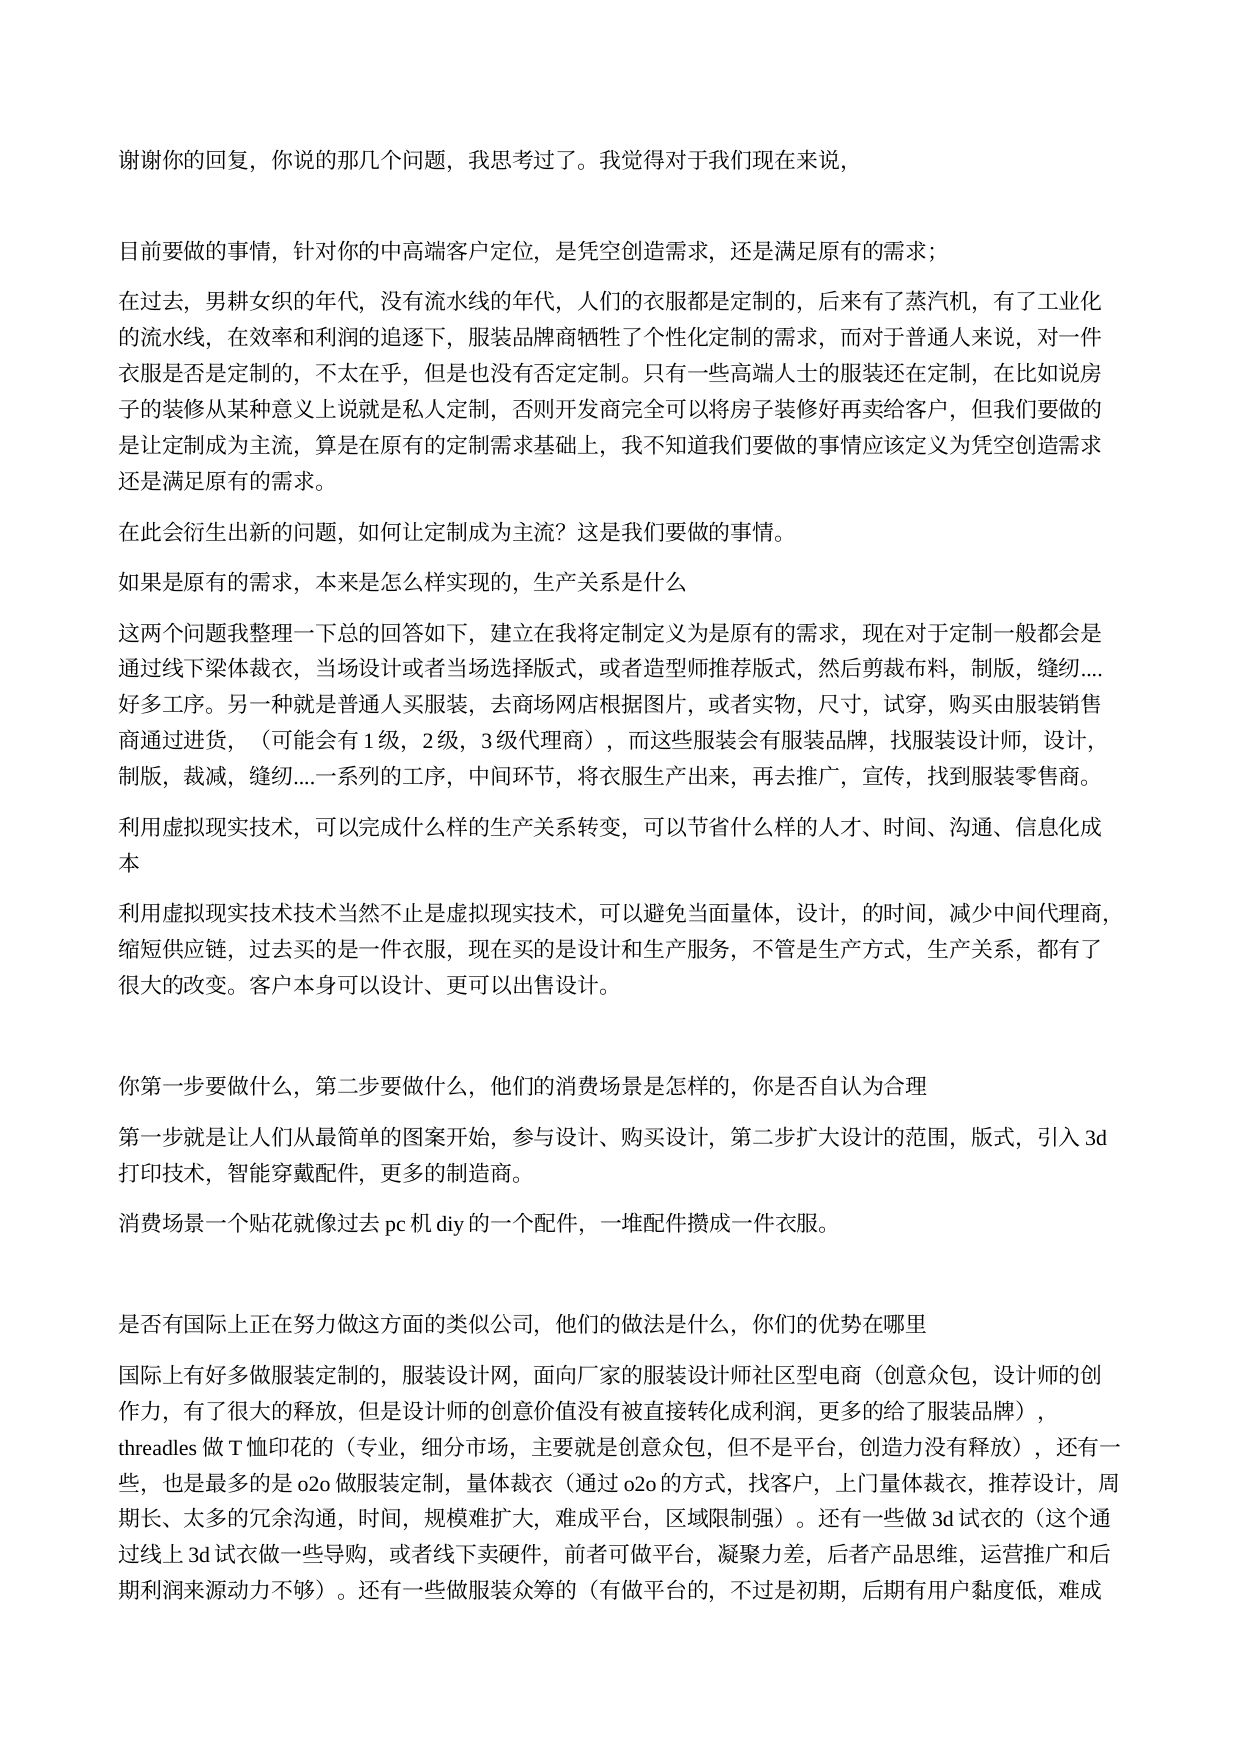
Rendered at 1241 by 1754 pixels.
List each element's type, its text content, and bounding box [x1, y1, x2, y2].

text 利用虚拟现实技术技术当然不止是虚拟现实技术，可以避免当面量体，设计，的时间，减少中间代理商，缩短供应链，过去买的是一件衣服，现在买的是设计和生产服务，不管是生产方式，生产关系，都有了很大的改变。客户本身可以设计、更可以出售设计。 [118, 892, 1122, 1000]
text 在过去，男耕女织的年代，没有流水线的年代，人们的衣服都是定制的，后来有了蒸汽机，有了工业化的流水线，在效率和利润的追逐下，服装品牌商牺牲了个性化定制的需求，而对于普通人来说，对一件衣服是否是定制的，不太在乎，但是也没有否定定制。只有一些高端人士的服装还在定制，在比如说房子的装修从某种意义上说就是私人定制，否则开发商完全可以将房子装修好再卖给客户，但我们要做的是让定制成为主流，算是在原有的定制需求基础上，我不知道我们要做的事情应该定义为凭空创造需求还是满足原有的需求。 [118, 280, 1122, 496]
text 这两个问题我整理一下总的回答如下，建立在我将定制定义为是原有的需求，现在对于定制一般都会是通过线下梁体裁衣，当场设计或者当场选择版式，或者造型师推荐版式，然后剪裁布料，制版，缝纫....好多工序。另一种就是普通人买服装，去商场网店根据图片，或者实物，尺寸，试穿，购买由服装销售商通过进货，（可能会有1级，2级，3级代理商），而这些服装会有服装品牌，找服装设计师，设计，制版，裁减，缝纫....一系列的工序，中间环节，将衣服生产出来，再去推广，宣传，找到服装零售商。 [118, 611, 1122, 791]
text 你第一步要做什么，第二步要做什么，他们的消费场景是怎样的，你是否自认为合理 [118, 1065, 1122, 1101]
text 利用虚拟现实技术，可以完成什么样的生产关系转变，可以节省什么样的人才、时间、沟通、信息化成本 [118, 806, 1122, 877]
text 目前要做的事情，针对你的中高端客户定位，是凭空创造需求，还是满足原有的需求； [118, 229, 1122, 265]
text 国际上有好多做服装定制的，服装设计网，面向厂家的服装设计师社区型电商（创意众包，设计师的创作力，有了很大的释放，但是设计师的创意价值没有被直接转化成利润，更多的给了服装品牌），threadles 做T恤印花的（专业，细分市场，主要就是创意众包，但不是平台，创造力没有释放），还有一些，也是最多的是o2o做服装定制，量体裁衣（通过o2o的方式，找客户，上门量体裁衣，推荐设计，周期长、太多的冗余沟通，时间，规模难扩大，难成平台，区域限制强）。还有一些做3d试衣的（这个通过线上3d试衣做一些导购，或者线下卖硬件，前者可做平台，凝聚力差，后者产品思维，运营推广和后期利润来源动力不够）。还有一些做服装众筹的（有做平台的，不过是初期，后期有用户黏度低，难成 [118, 1353, 1122, 1605]
text 在此会衍生出新的问题，如何让定制成为主流？这是我们要做的事情。 [118, 510, 1122, 546]
text 消费场景一个贴花就像过去pc机diy的一个配件，一堆配件攒成一件衣服。 [118, 1202, 1122, 1238]
text 谢谢你的回复，你说的那几个问题，我思考过了。我觉得对于我们现在来说， [118, 118, 1122, 175]
text 如果是原有的需求，本来是怎么样实现的，生产关系是什么 [118, 561, 1122, 597]
text 第一步就是让人们从最简单的图案开始，参与设计、购买设计，第二步扩大设计的范围，版式，引入3d打印技术，智能穿戴配件，更多的制造商。 [118, 1115, 1122, 1187]
text 是否有国际上正在努力做这方面的类似公司，他们的做法是什么，你们的优势在哪里 [118, 1303, 1122, 1339]
